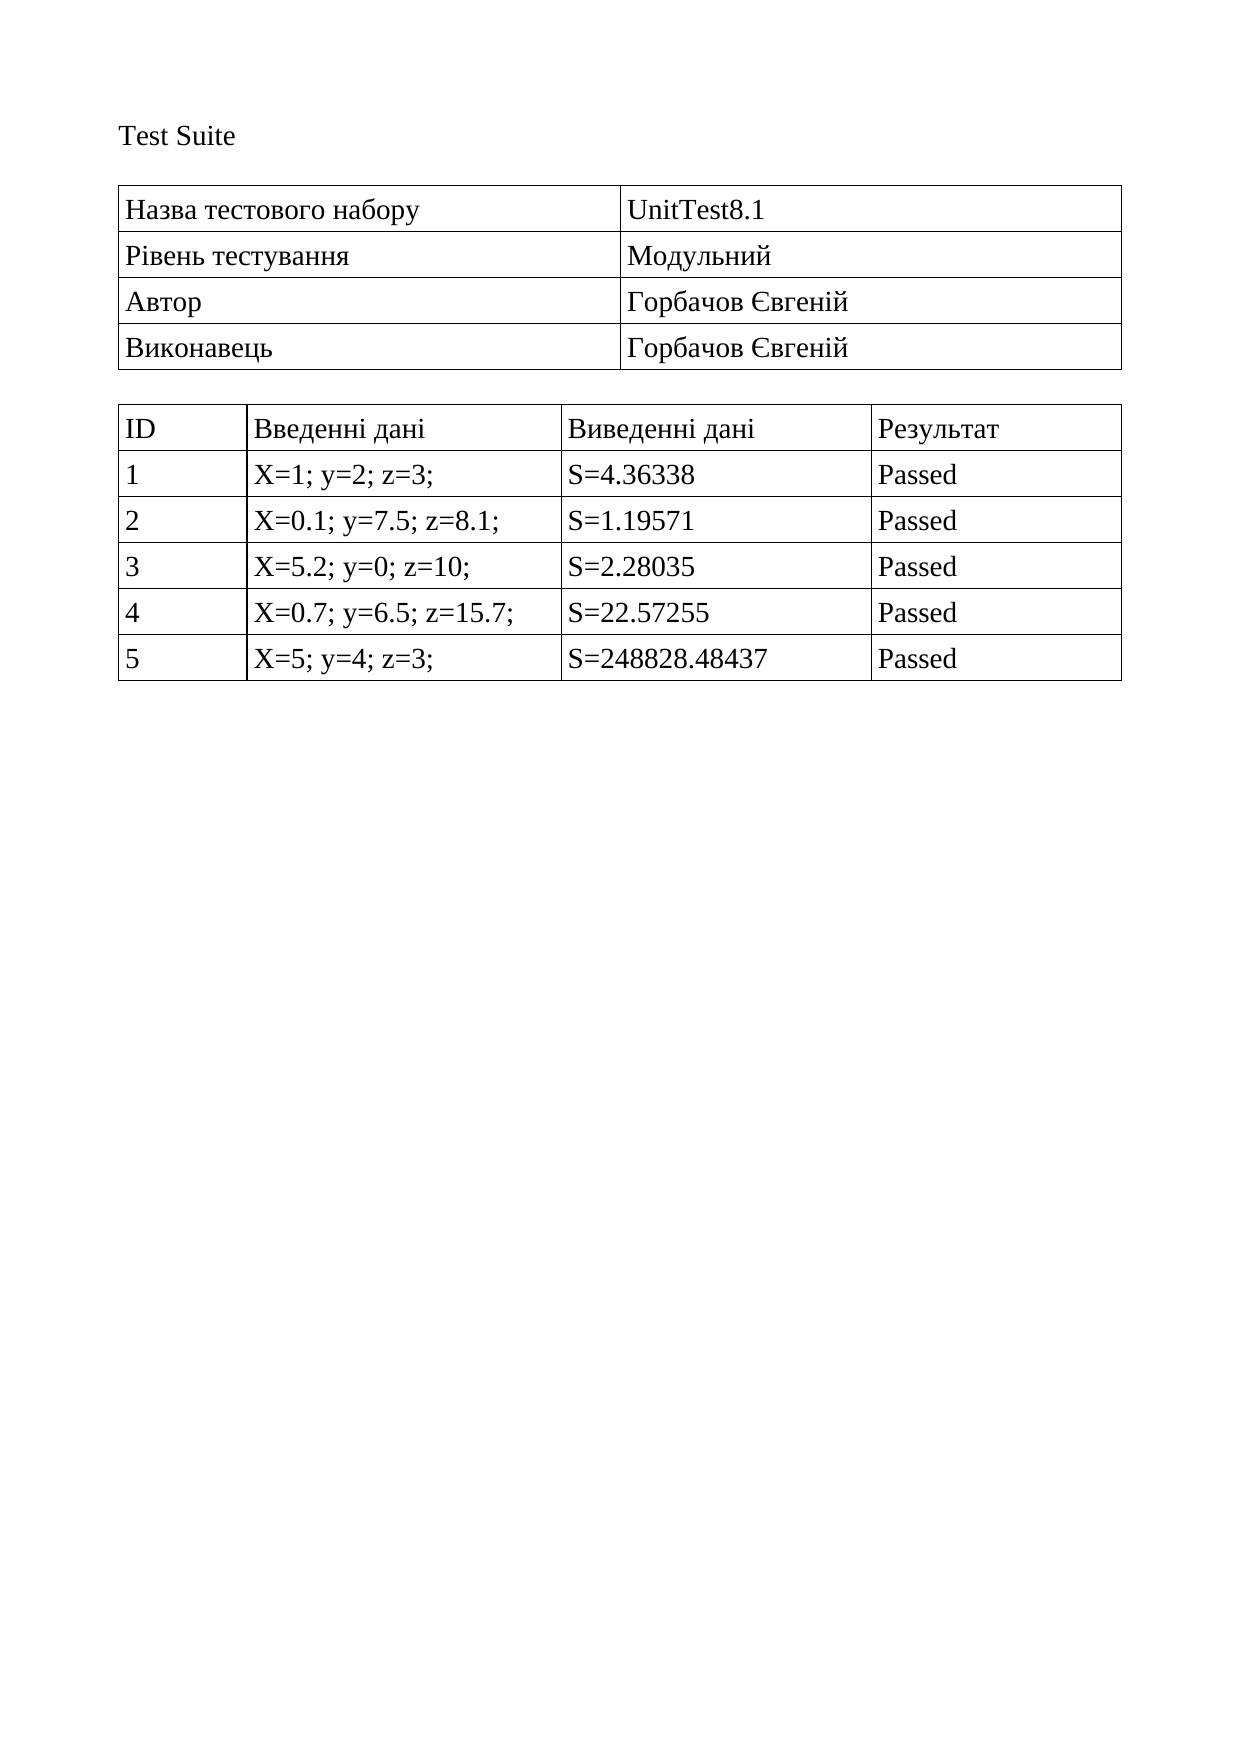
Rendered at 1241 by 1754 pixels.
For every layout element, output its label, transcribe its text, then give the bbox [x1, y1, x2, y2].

table_cell Passed [872, 589, 1121, 634]
table_cell S=22.57255 [562, 589, 871, 634]
table_header Виведенні дані [562, 405, 871, 450]
table_cell Passed [872, 497, 1121, 542]
table_cell Автор [119, 278, 620, 323]
table_cell X=5.2; y=0; z=10; [248, 543, 561, 588]
table_cell 4 [119, 589, 246, 634]
table_cell X=5; y=4; z=3; [248, 635, 561, 680]
text Test Suite [118, 118, 1122, 152]
table_cell 3 [119, 543, 246, 588]
table_cell Горбачов Євгеній [621, 278, 1121, 323]
table_cell Passed [872, 543, 1121, 588]
table_cell 5 [119, 635, 246, 680]
table_cell Passed [872, 451, 1121, 496]
table_cell X=1; y=2; z=3; [248, 451, 561, 496]
table_cell S=1.19571 [562, 497, 871, 542]
table_header Введенні дані [248, 405, 561, 450]
table_cell 1 [119, 451, 246, 496]
table_cell Горбачов Євгеній [621, 324, 1121, 369]
table_cell S=248828.48437 [562, 635, 871, 680]
table_cell X=0.7; y=6.5; z=15.7; [248, 589, 561, 634]
table_cell X=0.1; y=7.5; z=8.1; [248, 497, 561, 542]
table_header UnitTest8.1 [621, 186, 1121, 231]
table_cell S=4.36338 [562, 451, 871, 496]
table_cell Рівень тестування [119, 232, 620, 277]
table_header Назва тестового набору [119, 186, 620, 231]
table_cell S=2.28035 [562, 543, 871, 588]
table_cell Passed [872, 635, 1121, 680]
table_cell Модульний [621, 232, 1121, 277]
table_cell Виконавець [119, 324, 620, 369]
table_cell 2 [119, 497, 246, 542]
table_header ID [119, 405, 246, 450]
table_header Результат [872, 405, 1121, 450]
